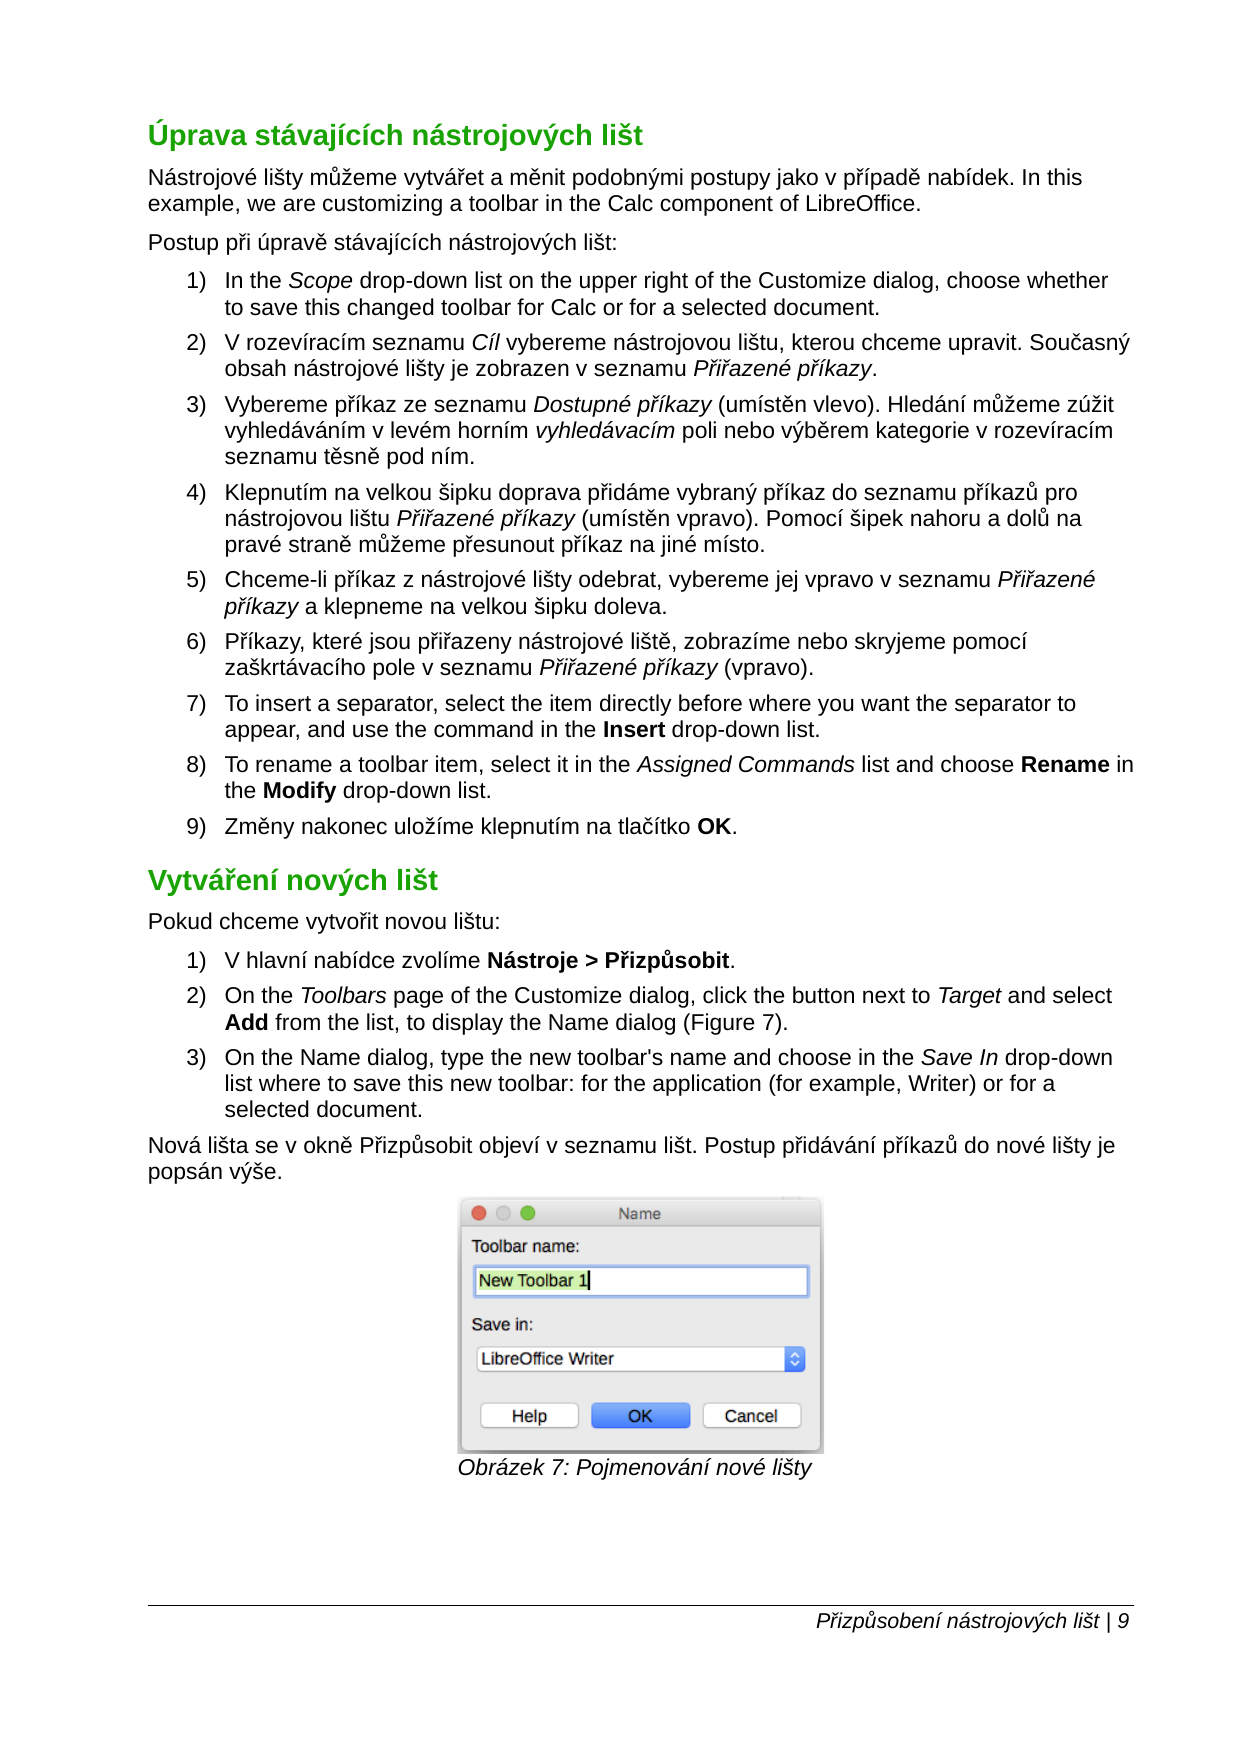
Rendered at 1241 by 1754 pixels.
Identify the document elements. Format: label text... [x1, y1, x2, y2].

list In the Scope drop-down list on the upper right of the Customize dialog, choose whether to save this changed toolbar for Calc or for a selected document. [207, 267, 1134, 320]
text Nová lišta se v okně Přizpůsobit objeví v seznamu lišt. Postup přidávání příkazů do nové lišty je popsán výše. [148, 1132, 1134, 1184]
list On the Name dialog, type the new toolbar's name and choose in the Save In drop-down list where to save this new toolbar: for the application (for example, Writer) or for a selected document. [207, 1044, 1134, 1123]
text Nástrojové lišty můžeme vytvářet a měnit podobnými postupy jako v případě nabídek. In this example, we are customizing a toolbar in the Calc component of LibreOffice. [148, 163, 1134, 216]
list Příkazy, které jsou přiřazeny nástrojové liště, zobrazíme nebo skryjeme pomocí zaškrtávacího pole v seznamu Přiřazené příkazy (vpravo). [207, 628, 1134, 681]
list V rozevíracím seznamu Cíl vybereme nástrojovou lištu, kterou chceme upravit. Současný obsah nástrojové lišty je zobrazen v seznamu Přiřazené příkazy. [207, 329, 1134, 382]
subtitle Vytváření nových lišt [148, 863, 1134, 896]
list Změny nakonec uložíme klepnutím na tlačítko OK. [207, 813, 1134, 839]
list To rename a toolbar item, select it in the Assigned Commands list and choose Rename in the Modify drop-down list. [207, 751, 1134, 804]
list Vybereme příkaz ze seznamu Dostupné příkazy (umístěn vlevo). Hledání můžeme zúžit vyhledáváním v levém horním vyhledávacím poli nebo výběrem kategorie v rozevíracím seznamu těsně pod ním. [207, 391, 1134, 470]
list V hlavní nabídce zvolíme Nástroje > Přizpůsobit. [207, 947, 1134, 973]
list Chceme-li příkaz z nástrojové lišty odebrat, vybereme jej vpravo v seznamu Přiřazené příkazy a klepneme na velkou šipku doleva. [207, 566, 1134, 619]
list Pokud chceme vytvořit novou lištu: [148, 908, 1134, 934]
subtitle Úprava stávajících nástrojových lišt [148, 118, 1134, 152]
list To insert a separator, select the item directly before where you want the separator to appear, and use the command in the Insert drop-down list. [207, 689, 1134, 742]
picture [457, 1196, 825, 1454]
list On the Toolbars page of the Customize dialog, click the button next to Target and select Add from the list, to display the Name dialog (Figure 7). [207, 982, 1134, 1035]
text Obrázek 7: Pojmenování nové lišty [457, 1454, 824, 1480]
list Postup při úpravě stávajících nástrojových lišt: [148, 229, 1134, 255]
list Klepnutím na velkou šipku doprava přidáme vybraný příkaz do seznamu příkazů pro nástrojovou lištu Přiřazené příkazy (umístěn vpravo). Pomocí šipek nahoru a dolů na pravé straně můžeme přesunout příkaz na jiné místo. [207, 478, 1134, 558]
